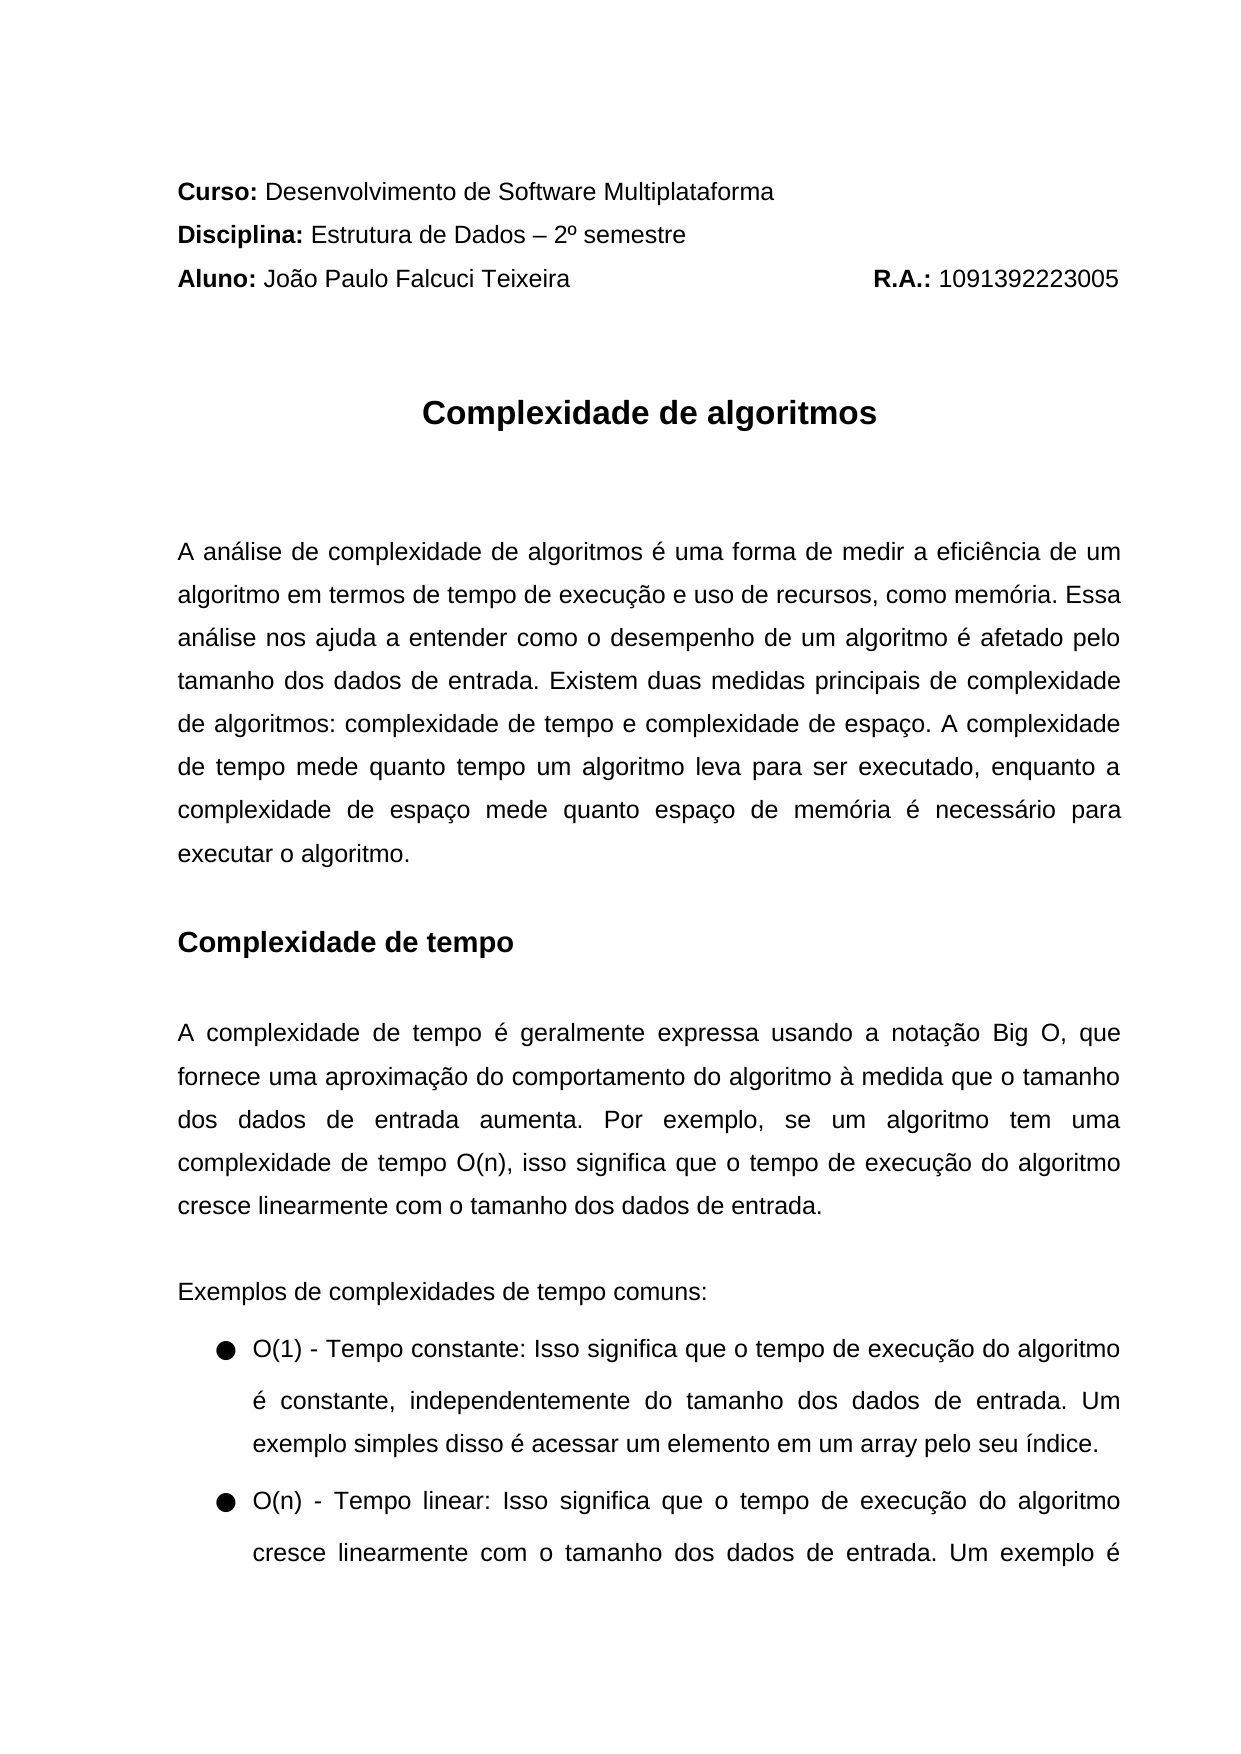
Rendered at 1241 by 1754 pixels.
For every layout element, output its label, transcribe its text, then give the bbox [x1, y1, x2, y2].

subtitle Complexidade de algoritmos [177, 393, 1122, 431]
text A análise de complexidade de algoritmos é uma forma de medir a eficiência de um algoritmo em termos de tempo de execução e uso de recursos, como memória. Essa análise nos ajuda a entender como o desempenho de um algoritmo é afetado pelo tamanho dos dados de entrada. Existem duas medidas principais de complexidade de algoritmos: complexidade de tempo e complexidade de espaço. A complexidade de tempo mede quanto tempo um algoritmo leva para ser executado, enquanto a complexidade de espaço mede quanto espaço de memória é necessário para executar o algoritmo. [177, 537, 1122, 867]
list O(1) - Tempo constante: Isso significa que o tempo de execução do algoritmo é constante, independentemente do tamanho dos dados de entrada. Um exemplo simples disso é acessar um elemento em um array pelo seu índice. [215, 1320, 1122, 1458]
text Disciplina: Estrutura de Dados – 2º semestre [177, 220, 1122, 249]
text A complexidade de tempo é geralmente expressa usando a notação Big O, que fornece uma aproximação do comportamento do algoritmo à medida que o tamanho dos dados de entrada aumenta. Por exemplo, se um algoritmo tem uma complexidade de tempo O(n), isso significa que o tempo de execução do algoritmo cresce linearmente com o tamanho dos dados de entrada. [177, 1018, 1122, 1219]
text Exemplos de complexidades de tempo comuns: [177, 1277, 1122, 1306]
list O(n) - Tempo linear: Isso significa que o tempo de execução do algoritmo cresce linearmente com o tamanho dos dados de entrada. Um exemplo é [215, 1472, 1122, 1566]
text Curso: Desenvolvimento de Software Multiplataforma [177, 177, 1122, 206]
text Aluno: João Paulo Falcuci Teixeira R.A.: 1091392223005 [177, 263, 1122, 292]
subtitle Complexidade de tempo [177, 925, 1122, 958]
